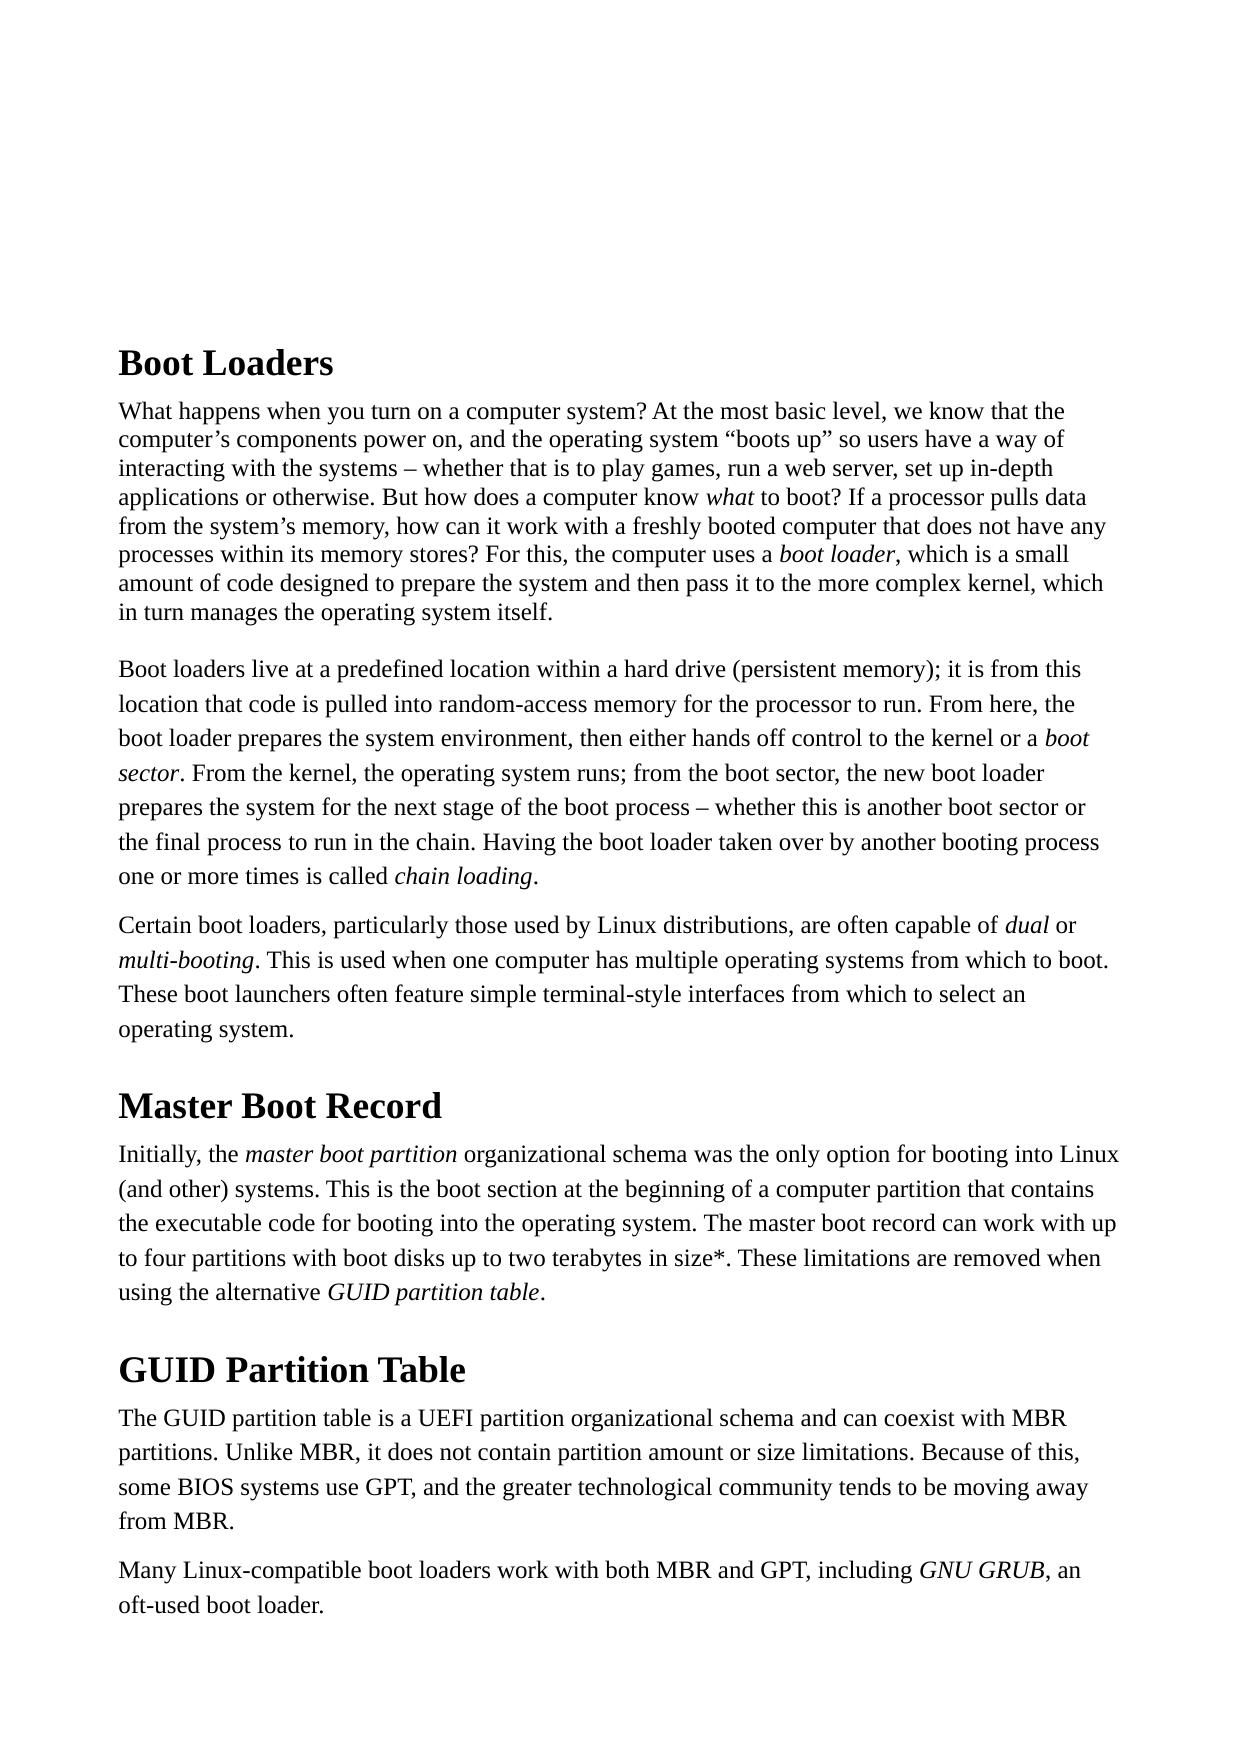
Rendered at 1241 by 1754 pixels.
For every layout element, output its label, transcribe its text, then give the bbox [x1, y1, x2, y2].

text What happens when you turn on a computer system? At the most basic level, we know that the computer’s components power on, and the operating system “boots up” so users have a way of interacting with the systems – whether that is to play games, run a web server, set up in-depth applications or otherwise. But how does a computer know what to boot? If a processor pulls data from the system’s memory, how can it work with a freshly booted computer that does not have any processes within its memory stores? For this, the computer uses a boot loader, which is a small amount of code designed to prepare the system and then pass it to the more complex kernel, which in turn manages the operating system itself. [118, 396, 1122, 626]
subtitle Master Boot Record [118, 1084, 1122, 1127]
subtitle Boot Loaders [118, 340, 1122, 383]
text Certain boot loaders, particularly those used by Linux distributions, are often capable of dual or multi-booting. This is used when one computer has multiple operating systems from which to boot. These boot launchers often feature simple terminal-style interfaces from which to select an operating system. [118, 911, 1122, 1043]
text Boot loaders live at a predefined location within a hard drive (persistent memory); it is from this location that code is pulled into random-access memory for the processor to run. From here, the boot loader prepares the system environment, then either hands off control to the kernel or a boot sector. From the kernel, the operating system runs; from the boot sector, the new boot loader prepares the system for the next stage of the boot process – whether this is another boot sector or the final process to run in the chain. Having the boot loader taken over by another booting process one or more times is called chain loading. [118, 654, 1122, 890]
subtitle GUID Partition Table [118, 1347, 1122, 1390]
text The GUID partition table is a UEFI partition organizational schema and can coexist with MBR partitions. Unlike MBR, it does not contain partition amount or size limitations. Because of this, some BIOS systems use GPT, and the greater technological community tends to be moving away from MBR. [118, 1403, 1122, 1535]
text Many Linux-compatible boot loaders work with both MBR and GPT, including GNU GRUB, an oft-used boot loader. [118, 1555, 1122, 1619]
text Initially, the master boot partition organizational schema was the only option for booting into Linux (and other) systems. This is the boot section at the beginning of a computer partition that contains the executable code for booting into the operating system. The master boot record can work with up to four partitions with boot disks up to two terabytes in size*. These limitations are removed when using the alternative GUID partition table. [118, 1139, 1122, 1306]
